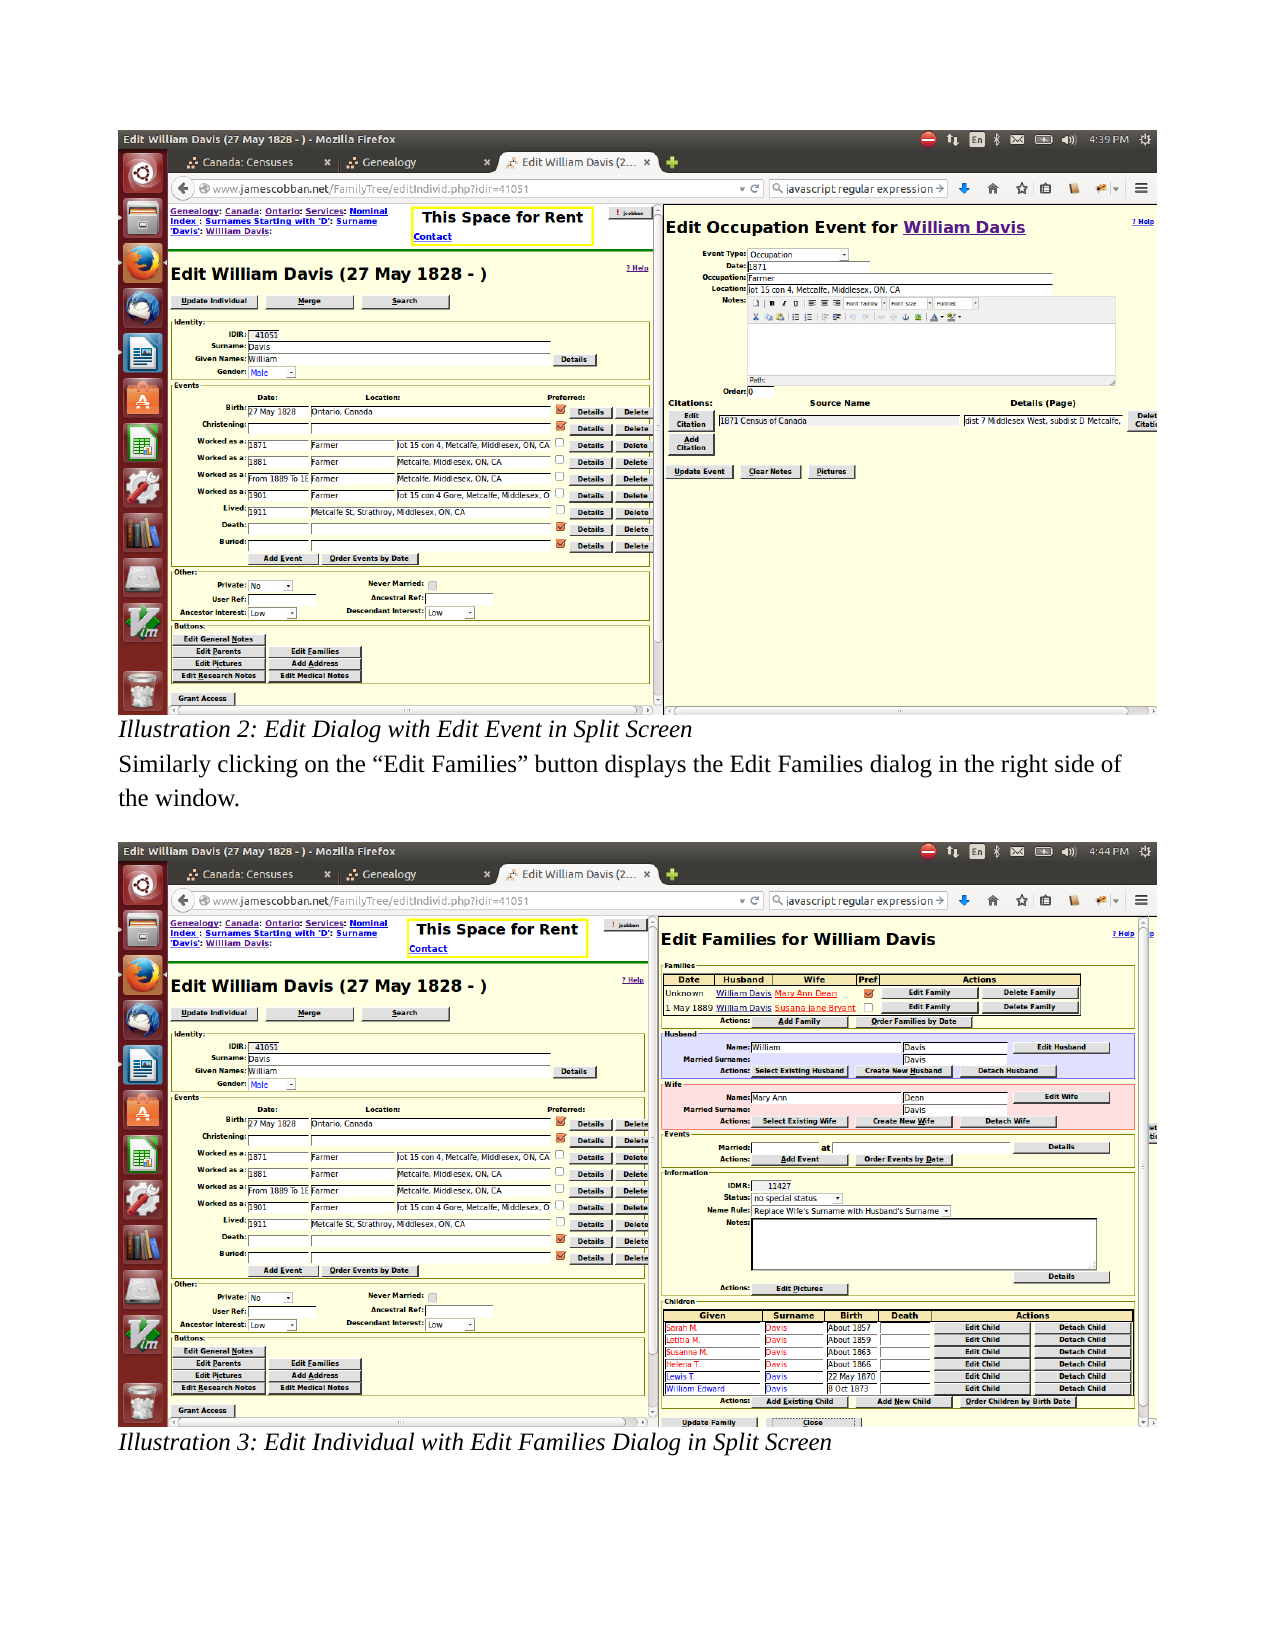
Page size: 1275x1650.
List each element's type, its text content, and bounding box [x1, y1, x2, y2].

text Illustration 3: Edit Individual with Edit Families Dialog in Split Screen [118, 1427, 1157, 1456]
text [118, 118, 1157, 130]
picture [118, 842, 1157, 1427]
picture [118, 130, 1157, 715]
text Similarly clicking on the “Edit Families” button displays the Edit Families dialog in the right side of the window. [118, 743, 1157, 812]
text Illustration 2: Edit Dialog with Edit Event in Split Screen [118, 715, 1157, 743]
